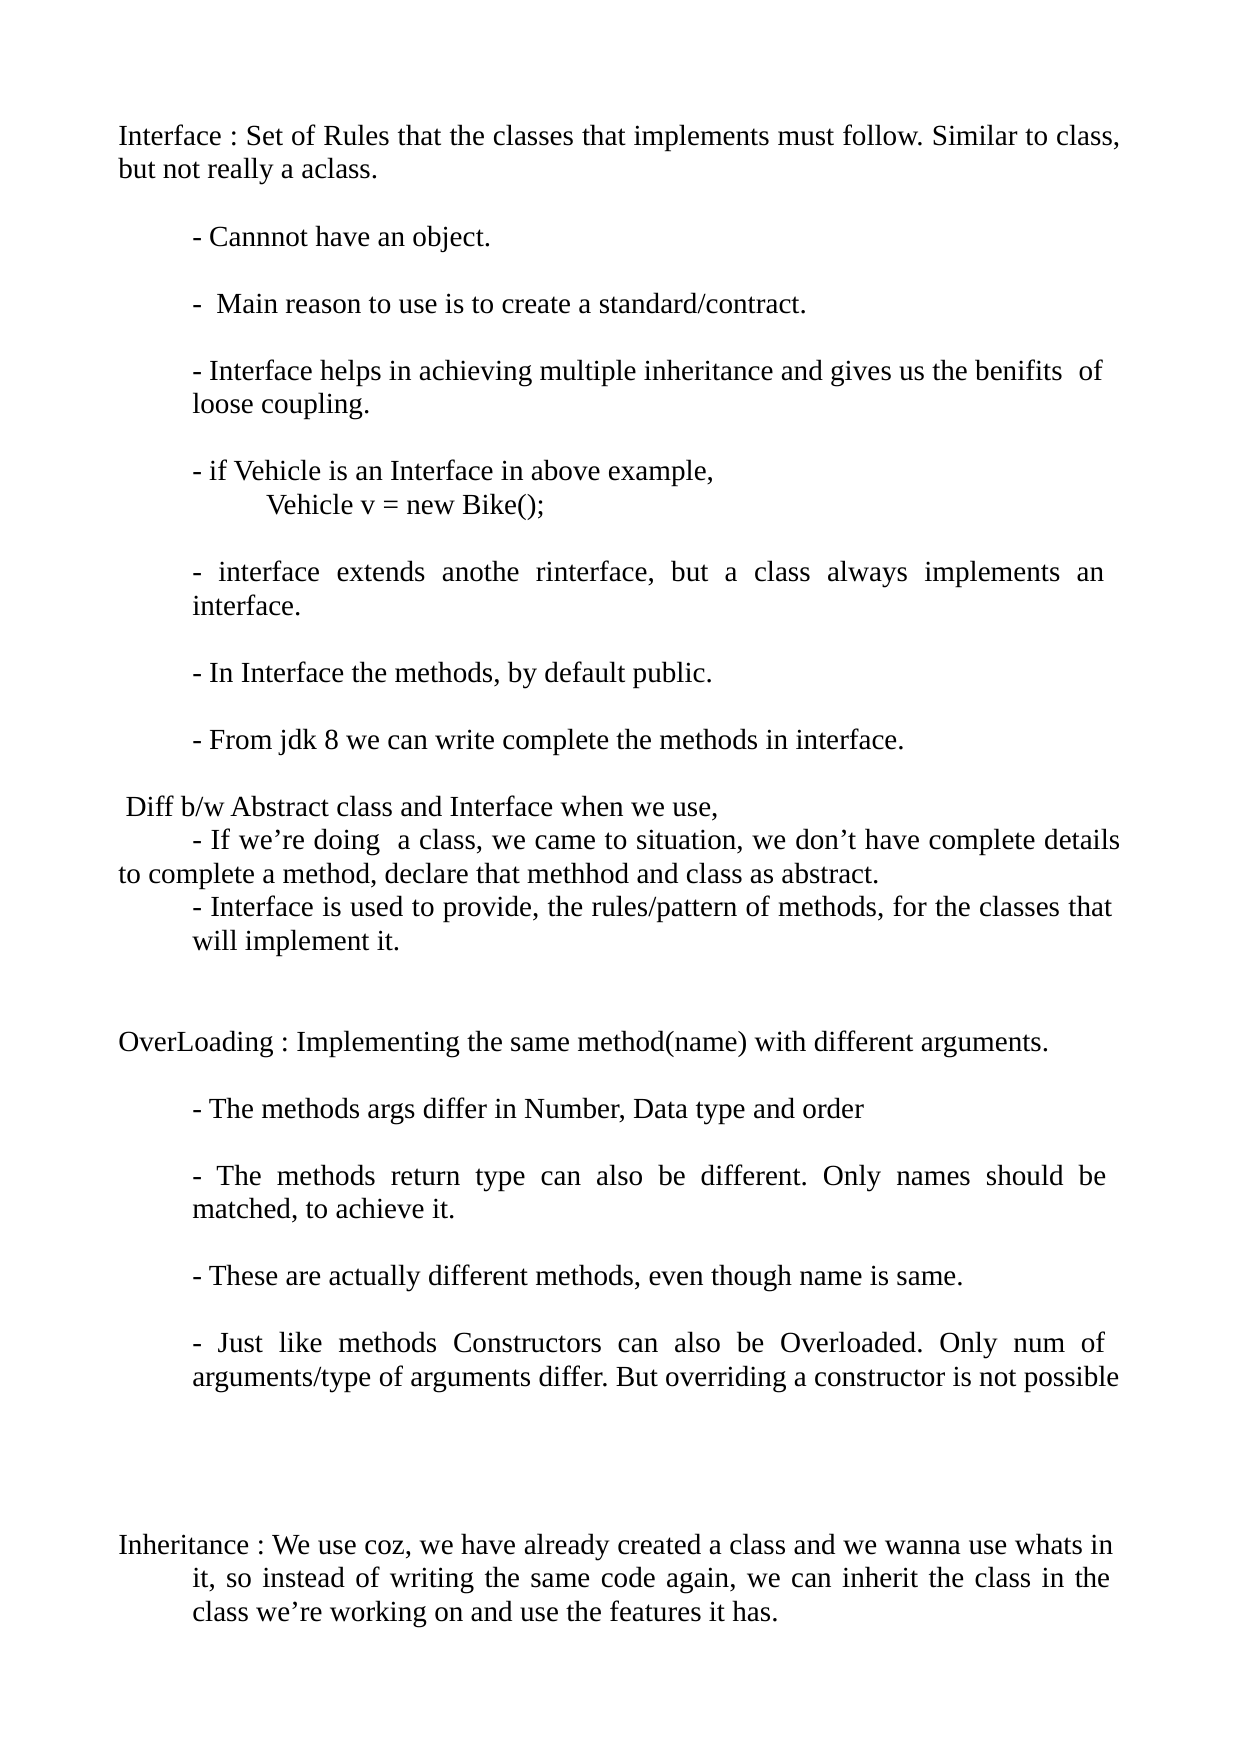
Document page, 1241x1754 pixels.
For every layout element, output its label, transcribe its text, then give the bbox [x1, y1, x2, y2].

text - interface extends anothe rinterface, but a class always implements an interface. [118, 554, 1122, 621]
text - Interface is used to provide, the rules/pattern of methods, for the classes that will implement it. [118, 889, 1122, 957]
text - if Vehicle is an Interface in above example, [118, 453, 1122, 487]
text Vehicle v = new Bike(); [118, 487, 1122, 521]
text Inheritance : We use coz, we have already created a class and we wanna use whats in it, so instead of writing the same code again, we can inherit the class in the class we’re working on and use the features it has. [118, 1527, 1122, 1627]
text Diff b/w Abstract class and Interface when we use, [118, 789, 1122, 822]
text Interface : Set of Rules that the classes that implements must follow. Similar to class, but not really a aclass. [118, 118, 1122, 185]
text - Interface helps in achieving multiple inheritance and gives us the benifits of loose coupling. [118, 353, 1122, 420]
text - Just like methods Constructors can also be Overloaded. Only num of arguments/type of arguments differ. But overriding a constructor is not possible [118, 1326, 1122, 1393]
text - From jdk 8 we can write complete the methods in interface. [118, 722, 1122, 755]
text OverLoading : Implementing the same method(name) with different arguments. [118, 1024, 1122, 1057]
text - In Interface the methods, by default public. [118, 655, 1122, 688]
text - These are actually different methods, even though name is same. [118, 1258, 1122, 1292]
text - Cannnot have an object. [118, 219, 1122, 252]
text - If we’re doing a class, we came to situation, we don’t have complete details to complete a method, declare that methhod and class as abstract. [118, 822, 1122, 889]
text - The methods args differ in Number, Data type and order [118, 1091, 1122, 1124]
text - The methods return type can also be different. Only names should be matched, to achieve it. [118, 1158, 1122, 1225]
text - Main reason to use is to create a standard/contract. [118, 286, 1122, 319]
